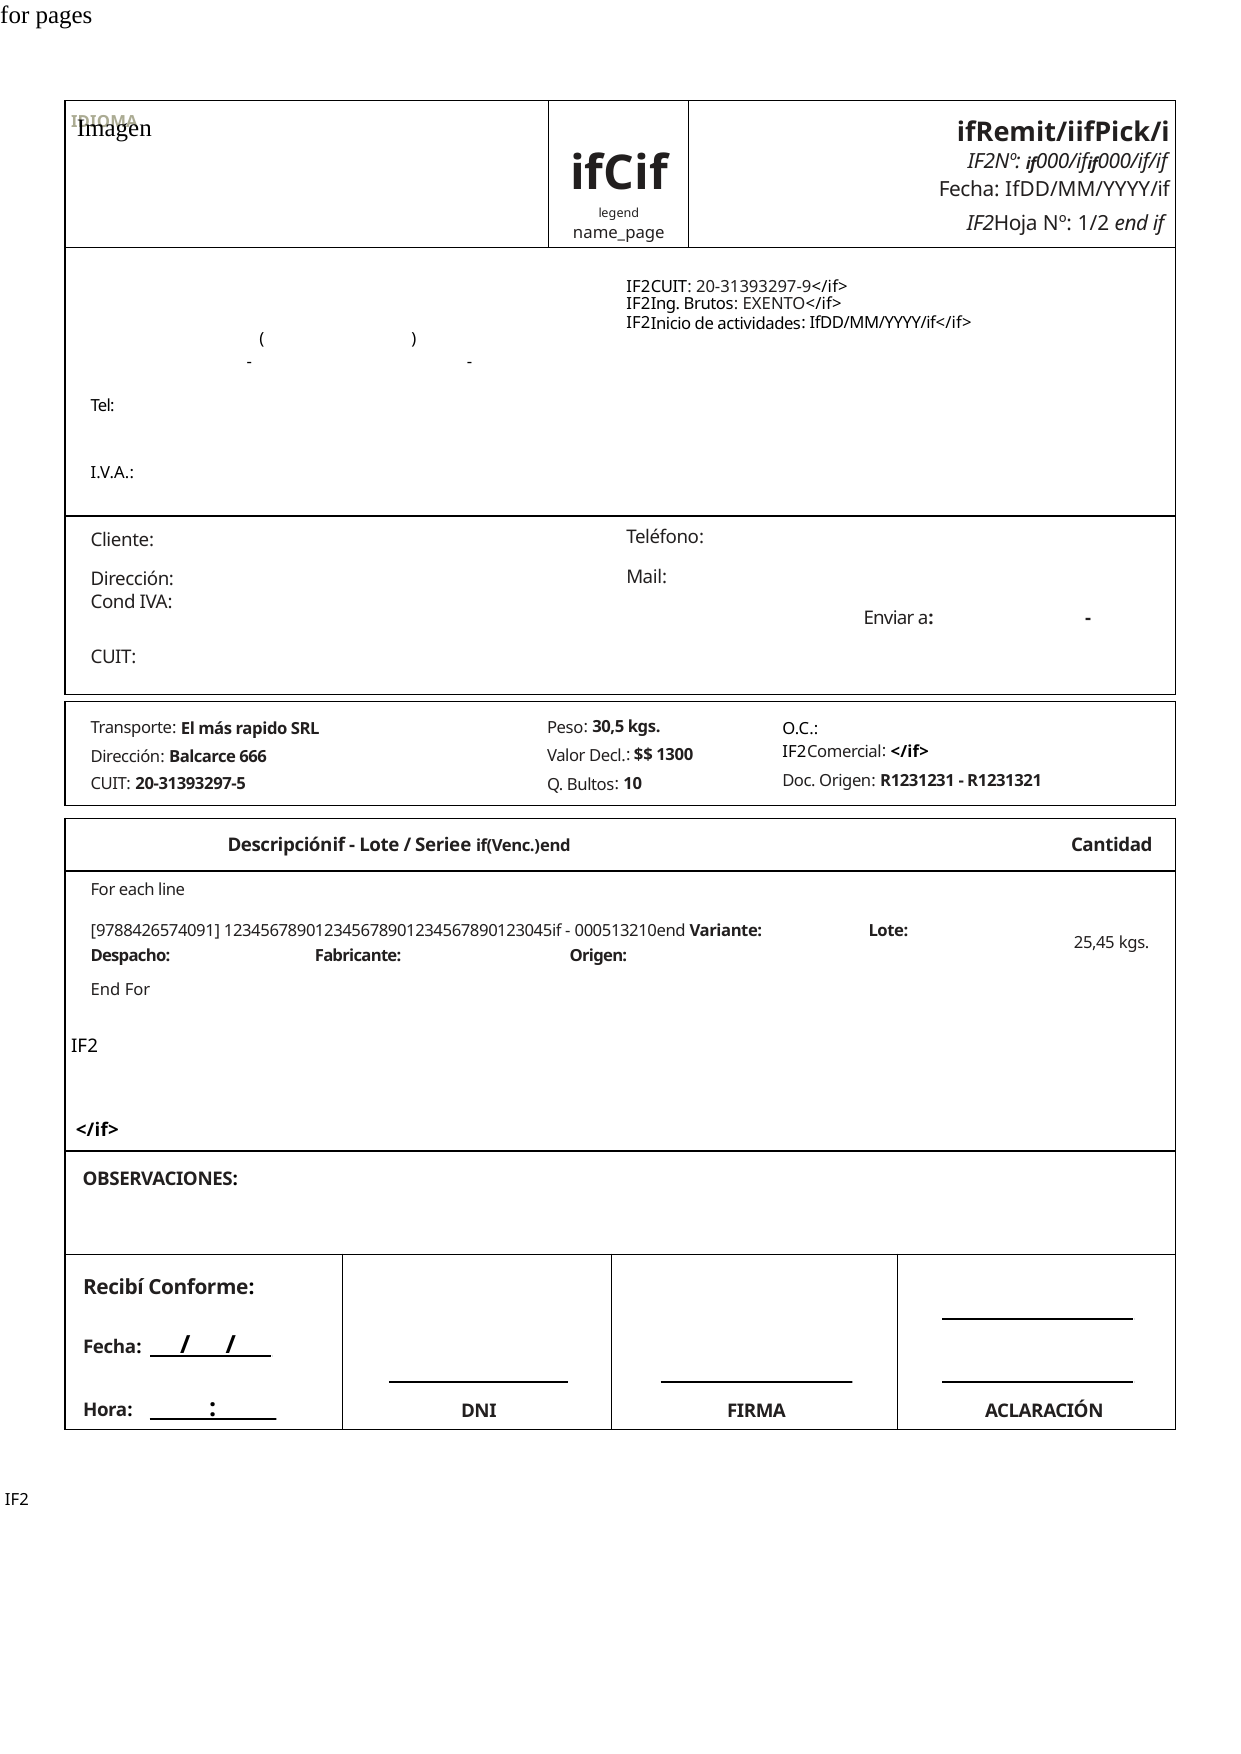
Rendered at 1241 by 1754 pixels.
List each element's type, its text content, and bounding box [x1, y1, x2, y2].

table_header Peso: 30,5 kgs. Valor Decl.: $$ 1300 Q. Bultos: 10 [541, 702, 776, 805]
text for pages [0, 0, 1240, 29]
table_header For each line [66, 872, 1047, 912]
table_cell IF2 [66, 1025, 1047, 1066]
table_cell [1048, 1109, 1175, 1149]
table_header Transporte: El más rapido SRL Dirección: Balcarce 666 CUIT: 20-31393297-5 [66, 702, 541, 805]
table_cell </if> [66, 1109, 1047, 1149]
table_cell <page['complete_list']> [66, 1066, 1047, 1109]
table_header Descripciónif - Lote / Seriee if(Venc.)end [66, 819, 733, 870]
table_header IDIOMA [66, 101, 548, 247]
table_cell Recibí Conforme: Fecha: / / Hora: : [66, 1255, 342, 1429]
table_header ifCif legend name_page [549, 101, 688, 247]
table_header [1048, 872, 1175, 912]
table_cell 25,45 kgs. [1048, 913, 1175, 972]
table_cell [1048, 1025, 1175, 1066]
table_cell ACLARACIÓN [898, 1255, 1175, 1429]
text IF2 [0, 1486, 1240, 1510]
table_cell [1048, 1066, 1175, 1109]
table_cell FIRMA [612, 1255, 897, 1429]
table_cell [1048, 972, 1175, 1025]
table_header Cantidad [1048, 819, 1175, 870]
table_cell [9788426574091] 123456789012345678901234567890123045if - 000513210end Variante: <line.packaging> Lote: <line.lot_id.name> Despacho: <line.dispatch_id.name> Fabricante: <line.product_id.maker_id> Origen: <line.product_id.country_id> [66, 913, 1047, 972]
table_cell IF2CUIT: 20-31393297-9</if> IF2Ing. Brutos: EXENTO</if> IF2Inicio de actividades: IfDD/MM/YYYY/if</if> [620, 248, 1175, 515]
table_header Teléfono: <o.partner_id.commercial_partner_id.phone> Mail: <o.partner_id.commercial_partner_id.email> <if test="o.partner_id.parent_id">Enviar a: <o.partner_id.name> - <partner_address(o.partner_id)></if> [620, 517, 1175, 694]
table_header ifRemit/iifPick/i IF2Nº: if000/ifif000/if/if Fecha: IfDD/MM/YYYY/if IF2Hoja Nº: 1/2 end if [689, 101, 1175, 247]
table_header [733, 819, 1048, 870]
table_cell <if test="print_header"> <company.report_company_name or company.name> <company.partner_id.street> (<company.partner_id.zip>) <company.partner_id.city> - <company.partner_id.state_id.name> - <company.partner_id.country_id.name> Tel: <company.partner_id.phone> <company.partner_id.email> <company.website> I.V.A.: <company.partner_id.afip_responsability_type_id.name> </if> [66, 248, 620, 515]
table_cell DNI [343, 1255, 611, 1429]
table_header Cliente: <o.partner_id.commercial_partner_id.name> Dirección: <partner_address(o.partner_id.commercial_partner_id)> Cond IVA: <o.partner_id.commercial_partner_id.afip_responsability_type_id.name> CUIT: <o.partner_id.commercial_partner_id.main_id_number> [66, 517, 620, 694]
table_header O.C.: <o.customer_purchase_order> IF2Comercial: </if> Doc. Origen: R1231231 - R1231321 [776, 702, 1175, 805]
table_header OBSERVACIONES: <o.observations> [66, 1152, 1175, 1253]
table_cell End For [66, 972, 1047, 1025]
